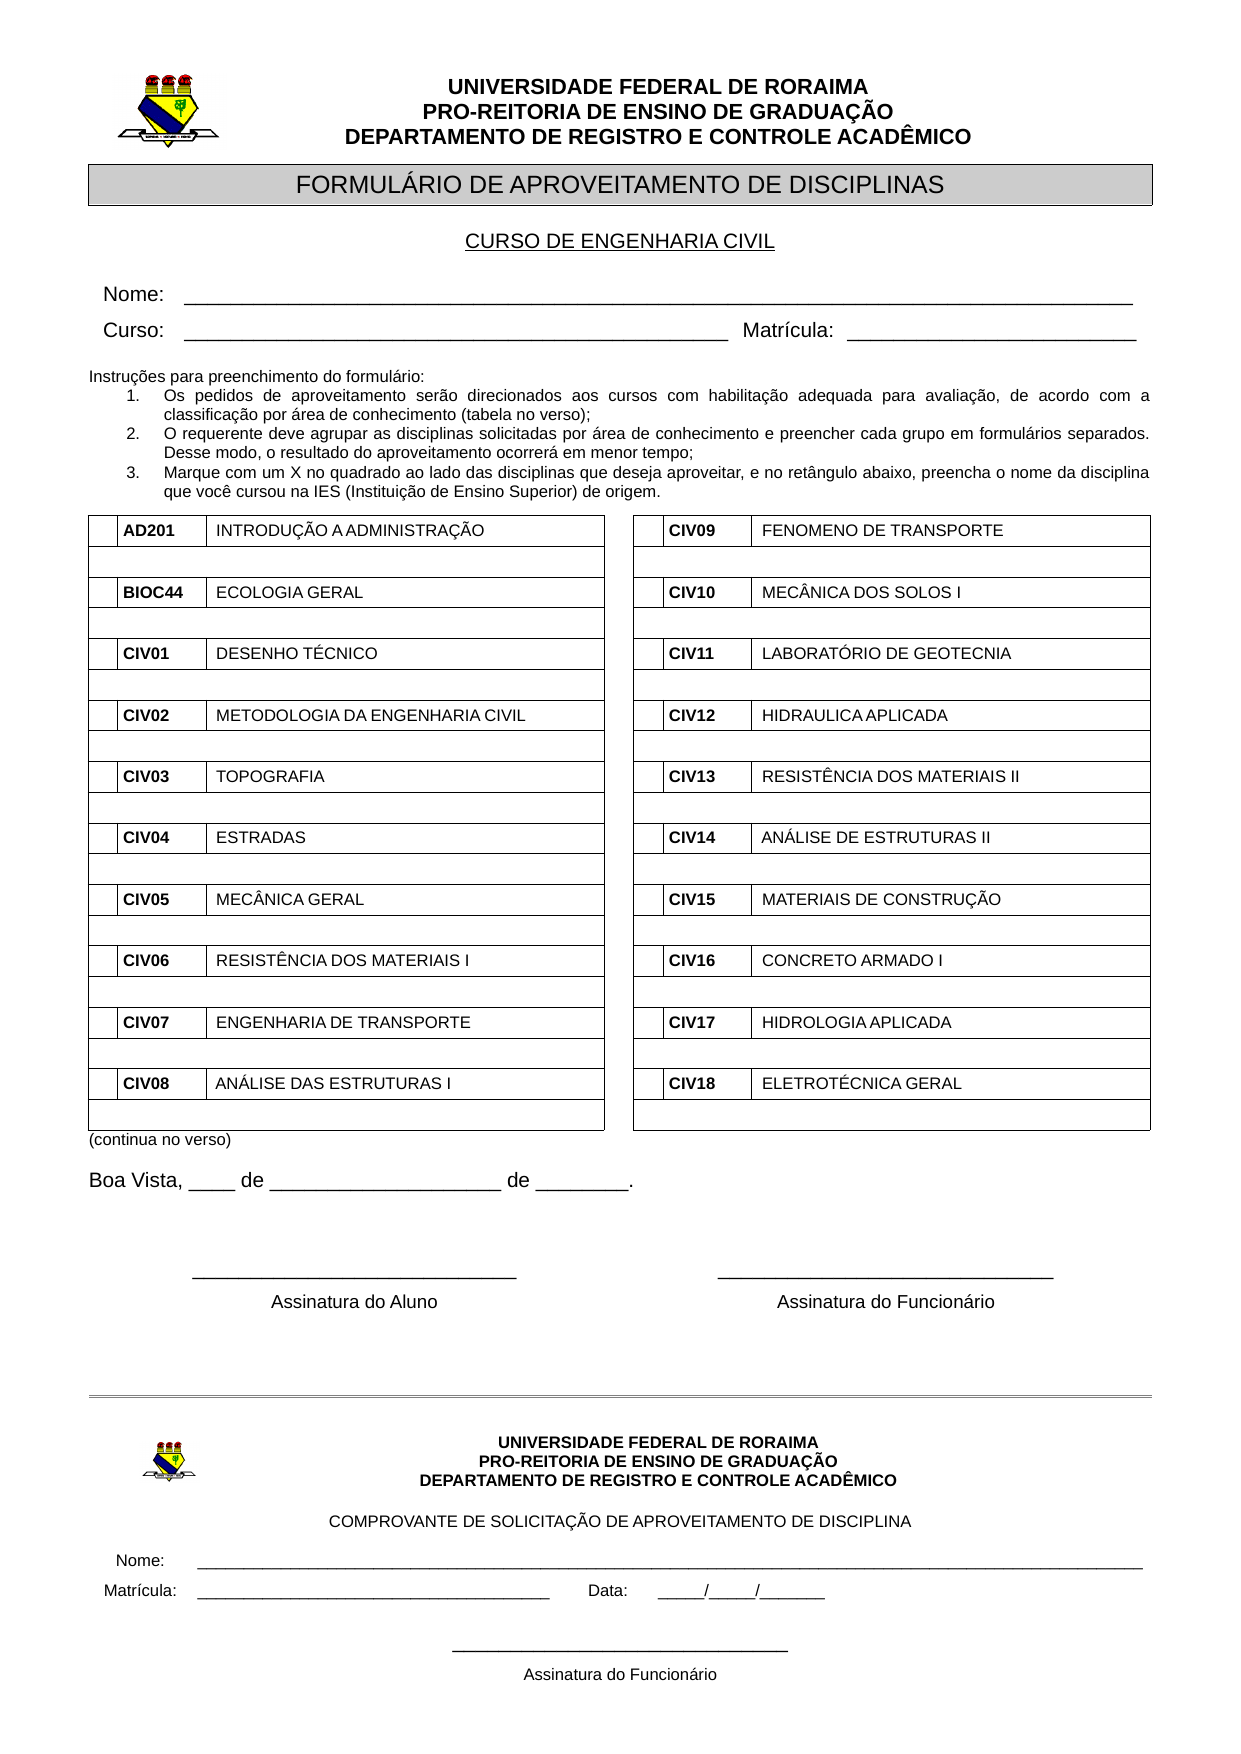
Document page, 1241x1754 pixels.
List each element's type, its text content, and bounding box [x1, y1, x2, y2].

list Marque com um X no quadrado ao lado das disciplinas que deseja aproveitar, e no retângulo abaixo, preencha o nome da disciplina que você cursou na IES (Instituição de Ensino Superior) de origem. [126, 462, 1152, 501]
table_cell CIV16 [664, 946, 751, 976]
table_cell [634, 977, 1150, 1007]
table_cell [634, 946, 663, 976]
table_cell MATERIAIS DE CONSTRUÇÃO [752, 885, 1150, 914]
table_cell CIV07 [118, 1008, 206, 1037]
table_cell ______________________________________ [192, 1576, 563, 1606]
table_cell [634, 701, 663, 730]
table_cell [89, 731, 604, 761]
text Instruções para preenchimento do formulário: [88, 367, 1152, 386]
table_header ____________________________ [89, 1250, 620, 1285]
table_cell _______________________________________________ [178, 312, 735, 347]
table_cell [605, 1099, 633, 1130]
table_cell CIV03 [118, 762, 206, 792]
table_header [89, 59, 250, 164]
table_cell [89, 670, 604, 699]
table_cell [605, 853, 633, 884]
table_cell [605, 730, 633, 761]
table_cell [89, 977, 604, 1007]
table_header UNIVERSIDADE FEDERAL DE RORAIMA PRO-REITORIA DE ENSINO DE GRADUAÇÃO DEPARTAMENTO DE REGISTRO E CONTROLE ACADÊMICO [250, 1426, 1066, 1497]
table_cell Matrícula: [735, 312, 841, 347]
table_cell [634, 731, 1150, 761]
table_cell [605, 607, 633, 638]
table_cell CIV12 [664, 701, 751, 730]
picture [139, 1441, 200, 1483]
table_cell MECÂNICA GERAL [207, 885, 604, 914]
table_cell ECOLOGIA GERAL [207, 578, 604, 607]
table_cell CIV04 [118, 824, 206, 853]
table_cell CIV14 [664, 824, 751, 853]
table_cell [89, 762, 117, 792]
table_header UNIVERSIDADE FEDERAL DE RORAIMA PRO-REITORIA DE ENSINO DE GRADUAÇÃO DEPARTAMENTO DE REGISTRO E CONTROLE ACADÊMICO [250, 59, 1066, 164]
table_header [1066, 59, 1152, 164]
table_cell [605, 669, 633, 699]
table_cell [634, 885, 663, 914]
table_header [605, 515, 633, 546]
table_cell [605, 546, 633, 577]
text Boa Vista, ____ de ____________________ de ________. [88, 1168, 1152, 1192]
table_cell [605, 884, 633, 914]
table_cell [634, 824, 663, 853]
table_cell METODOLOGIA DA ENGENHARIA CIVIL [207, 701, 604, 730]
table_cell [89, 793, 604, 822]
table_cell [605, 638, 633, 669]
table_cell Matrícula: [89, 1576, 192, 1606]
table_cell ELETROTÉCNICA GERAL [752, 1069, 1150, 1099]
table_cell CIV13 [664, 762, 751, 792]
table_cell CIV08 [118, 1069, 206, 1099]
table_header Nome: [89, 277, 178, 312]
list Os pedidos de aproveitamento serão direcionados aos cursos com habilitação adequada para avaliação, de acordo com a classificação por área de conhecimento (tabela no verso); [126, 386, 1152, 424]
table_cell [634, 793, 1150, 822]
table_header Nome: [89, 1545, 192, 1576]
table_cell [634, 1039, 1150, 1068]
table_cell [605, 823, 633, 853]
table_cell [605, 700, 633, 730]
table_cell CIV18 [664, 1069, 751, 1099]
table_cell [605, 577, 633, 607]
table_cell [634, 762, 663, 792]
table_cell Assinatura do Aluno [89, 1285, 620, 1318]
table_header [634, 516, 663, 546]
table_cell [605, 1038, 633, 1068]
table_cell _________________________ [841, 312, 1152, 347]
table_cell [89, 1100, 604, 1130]
table_cell CIV05 [118, 885, 206, 914]
table_header [1066, 1426, 1152, 1497]
table_cell [89, 916, 604, 945]
text COMPROVANTE DE SOLICITAÇÃO DE APROVEITAMENTO DE DISCIPLINA [88, 1511, 1152, 1531]
table_cell [634, 1008, 663, 1037]
table_cell DESENHO TÉCNICO [207, 639, 604, 669]
table_cell MECÂNICA DOS SOLOS I [752, 578, 1150, 607]
table_cell [634, 639, 663, 669]
table_header _____________________________ [89, 1624, 1152, 1659]
table_cell LABORATÓRIO DE GEOTECNIA [752, 639, 1150, 669]
table_header INTRODUÇÃO A ADMINISTRAÇÃO [207, 516, 604, 546]
table_cell Assinatura do Funcionário [89, 1659, 1152, 1689]
table_cell [89, 854, 604, 884]
table_header ______________________________________________________________________________________________________ [192, 1545, 1152, 1576]
table_cell [89, 547, 604, 577]
list O requerente deve agrupar as disciplinas solicitadas por área de conhecimento e preencher cada grupo em formulários separados. Desse modo, o resultado do aproveitamento ocorrerá em menor tempo; [126, 424, 1152, 462]
table_cell [89, 578, 117, 607]
table_cell [605, 1068, 633, 1099]
table_cell HIDROLOGIA APLICADA [752, 1008, 1150, 1037]
table_cell TOPOGRAFIA [207, 762, 604, 792]
table_cell BIOC44 [118, 578, 206, 607]
table_header AD201 [118, 516, 206, 546]
table_cell [605, 945, 633, 976]
table_cell CIV02 [118, 701, 206, 730]
table_cell ANÁLISE DAS ESTRUTURAS I [207, 1069, 604, 1099]
table_cell [634, 916, 1150, 945]
table_cell CONCRETO ARMADO I [752, 946, 1150, 976]
table_header __________________________________________________________________________________ [178, 277, 1152, 312]
table_cell CIV01 [118, 639, 206, 669]
table_cell [605, 976, 633, 1007]
table_cell CIV15 [664, 885, 751, 914]
table_cell [89, 701, 117, 730]
text (continua no verso) [88, 1130, 1152, 1149]
table_header [89, 516, 117, 546]
table_cell [634, 578, 663, 607]
text CURSO DE ENGENHARIA CIVIL [86, 229, 1152, 253]
table_cell [605, 1007, 633, 1037]
table_cell [634, 608, 1150, 638]
table_header [89, 1426, 250, 1497]
table_cell CIV06 [118, 946, 206, 976]
table_cell [634, 670, 1150, 699]
table_cell CIV10 [664, 578, 751, 607]
table_cell CIV11 [664, 639, 751, 669]
table_cell Data: [563, 1576, 652, 1606]
table_cell [89, 1039, 604, 1068]
table_cell [89, 608, 604, 638]
table_cell [605, 792, 633, 822]
table_cell HIDRAULICA APLICADA [752, 701, 1150, 730]
table_cell [89, 885, 117, 914]
table_cell [605, 761, 633, 792]
table_cell RESISTÊNCIA DOS MATERIAIS II [752, 762, 1150, 792]
table_header _____________________________ [620, 1250, 1152, 1285]
picture [112, 73, 227, 150]
table_cell [634, 1100, 1150, 1130]
table_header CIV09 [664, 516, 751, 546]
table_cell RESISTÊNCIA DOS MATERIAIS I [207, 946, 604, 976]
table_cell [89, 824, 117, 853]
table_cell Curso: [89, 312, 178, 347]
table_cell [634, 547, 1150, 577]
table_cell [89, 639, 117, 669]
table_cell [605, 915, 633, 945]
table_header FENOMENO DE TRANSPORTE [752, 516, 1150, 546]
table_cell CIV17 [664, 1008, 751, 1037]
table_cell [89, 1008, 117, 1037]
table_cell [634, 854, 1150, 884]
table_cell [89, 1069, 117, 1099]
table_cell _____/_____/_______ [652, 1576, 1152, 1606]
table_cell ANÁLISE DE ESTRUTURAS II [752, 824, 1150, 853]
table_cell [634, 1069, 663, 1099]
table_cell Assinatura do Funcionário [620, 1285, 1152, 1318]
table_cell [89, 946, 117, 976]
table_header FORMULÁRIO DE APROVEITAMENTO DE DISCIPLINAS [89, 165, 1152, 204]
table_cell ENGENHARIA DE TRANSPORTE [207, 1008, 604, 1037]
table_cell ESTRADAS [207, 824, 604, 853]
